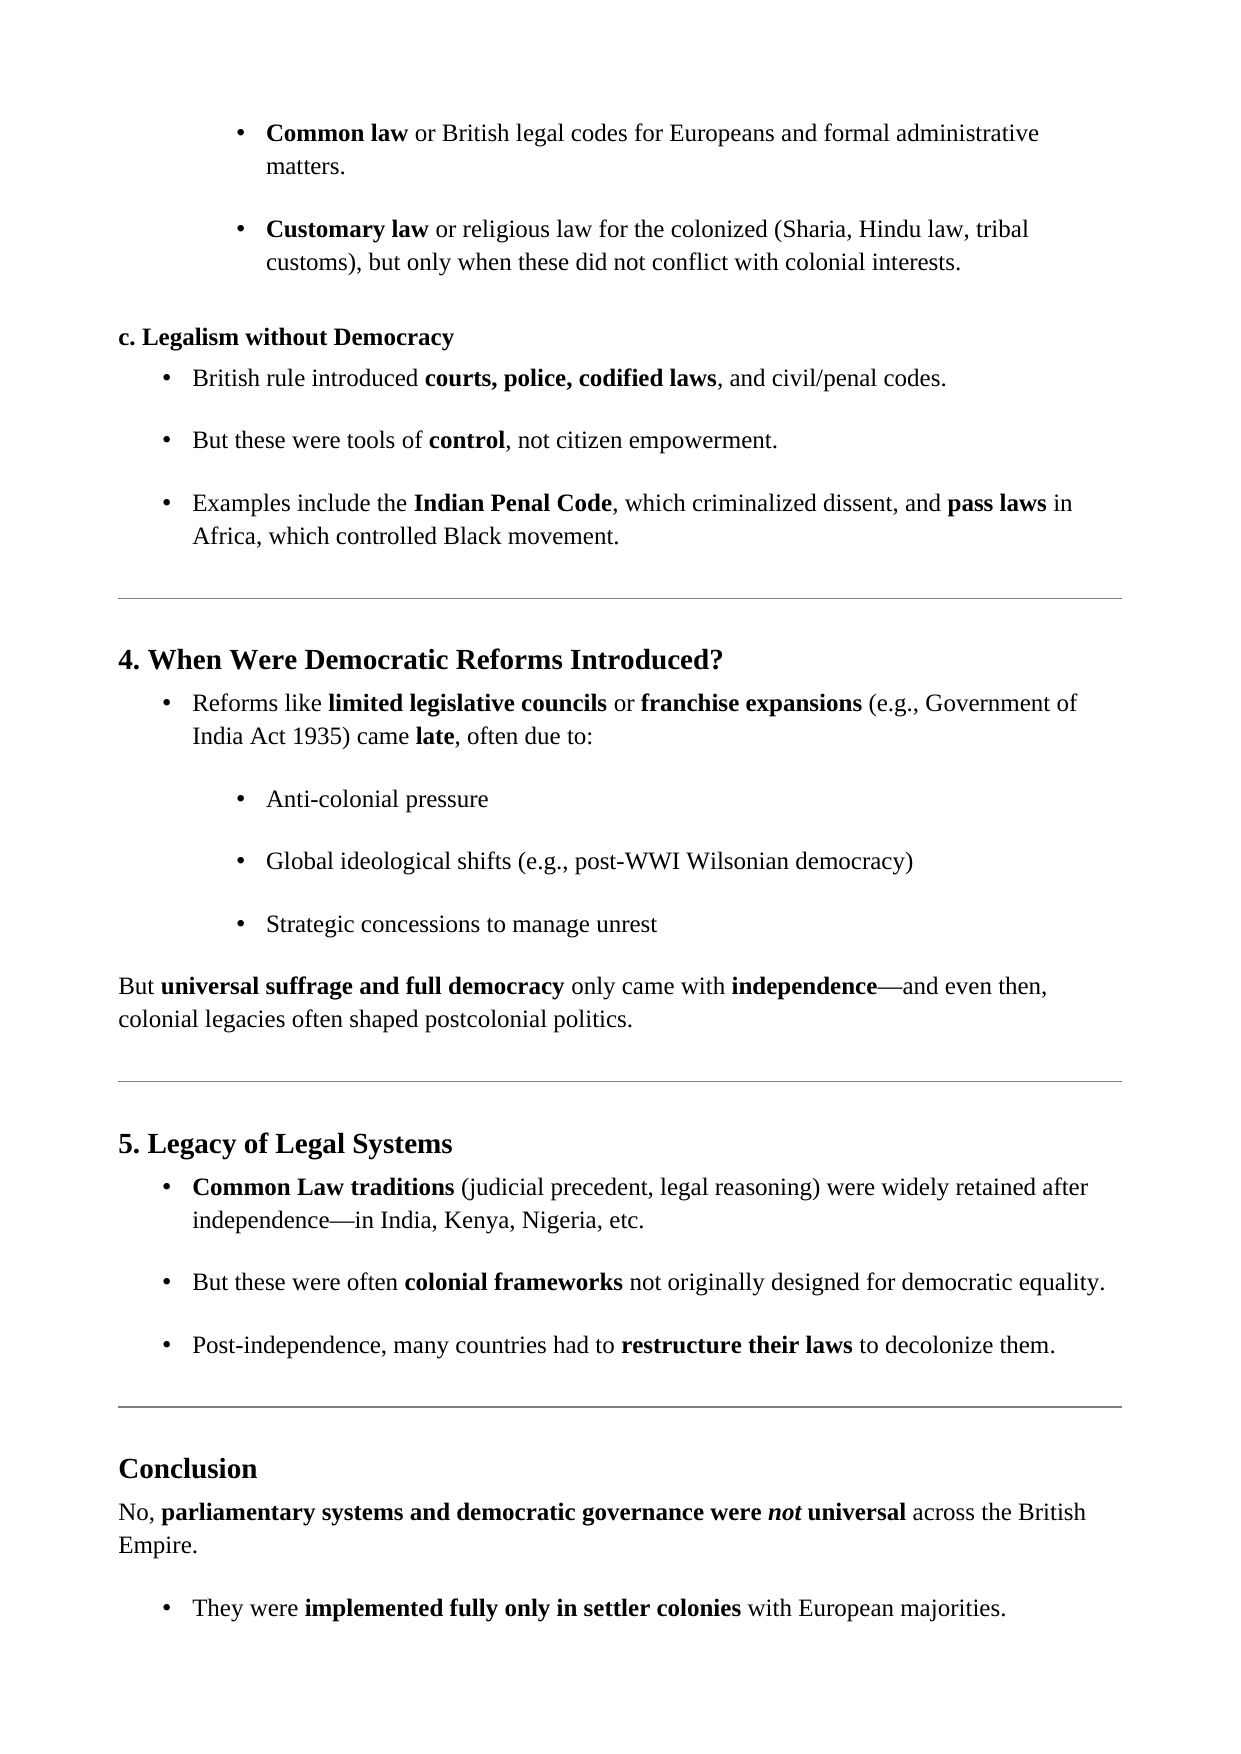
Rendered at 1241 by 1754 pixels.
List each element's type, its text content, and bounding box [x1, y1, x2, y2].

subtitle 4. When Were Democratic Reforms Introduced? [118, 642, 1122, 676]
list But these were often colonial frameworks not originally designed for democratic equality. [162, 1267, 1122, 1296]
list Anti-colonial pressure [236, 784, 1122, 813]
text But universal suffrage and full democracy only came with independence—and even then, colonial legacies often shaped postcolonial politics. [118, 971, 1122, 1033]
list But these were tools of control, not citizen empowerment. [162, 425, 1122, 454]
list Strategic concessions to manage unrest [236, 909, 1122, 938]
list Examples include the Indian Penal Code, which criminalized dissent, and pass laws in Africa, which controlled Black movement. [162, 488, 1122, 550]
list Global ideological shifts (e.g., post-WWI Wilsonian democracy) [236, 846, 1122, 875]
subtitle Conclusion [118, 1451, 1122, 1485]
list Common Law traditions (judicial precedent, legal reasoning) were widely retained after independence—in India, Kenya, Nigeria, etc. [162, 1172, 1122, 1233]
list Post-independence, many countries had to restructure their laws to decolonize them. [162, 1330, 1122, 1358]
list Customary law or religious law for the colonized (Sharia, Hindu law, tribal customs), but only when these did not conflict with colonial interests. [236, 214, 1122, 275]
list Reforms like limited legislative councils or franchise expansions (e.g., Government of India Act 1935) came late, often due to: [162, 688, 1122, 750]
subtitle 5. Legacy of Legal Systems [118, 1126, 1122, 1159]
list Common law or British legal codes for Europeans and formal administrative matters. [236, 118, 1122, 180]
list They were implemented fully only in settler colonies with European majorities. [162, 1593, 1122, 1621]
subtitle c. Legalism without Democracy [118, 322, 1122, 350]
text No, parliamentary systems and democratic governance were not universal across the British Empire. [118, 1497, 1122, 1559]
list British rule introduced courts, police, codified laws, and civil/penal codes. [162, 363, 1122, 392]
